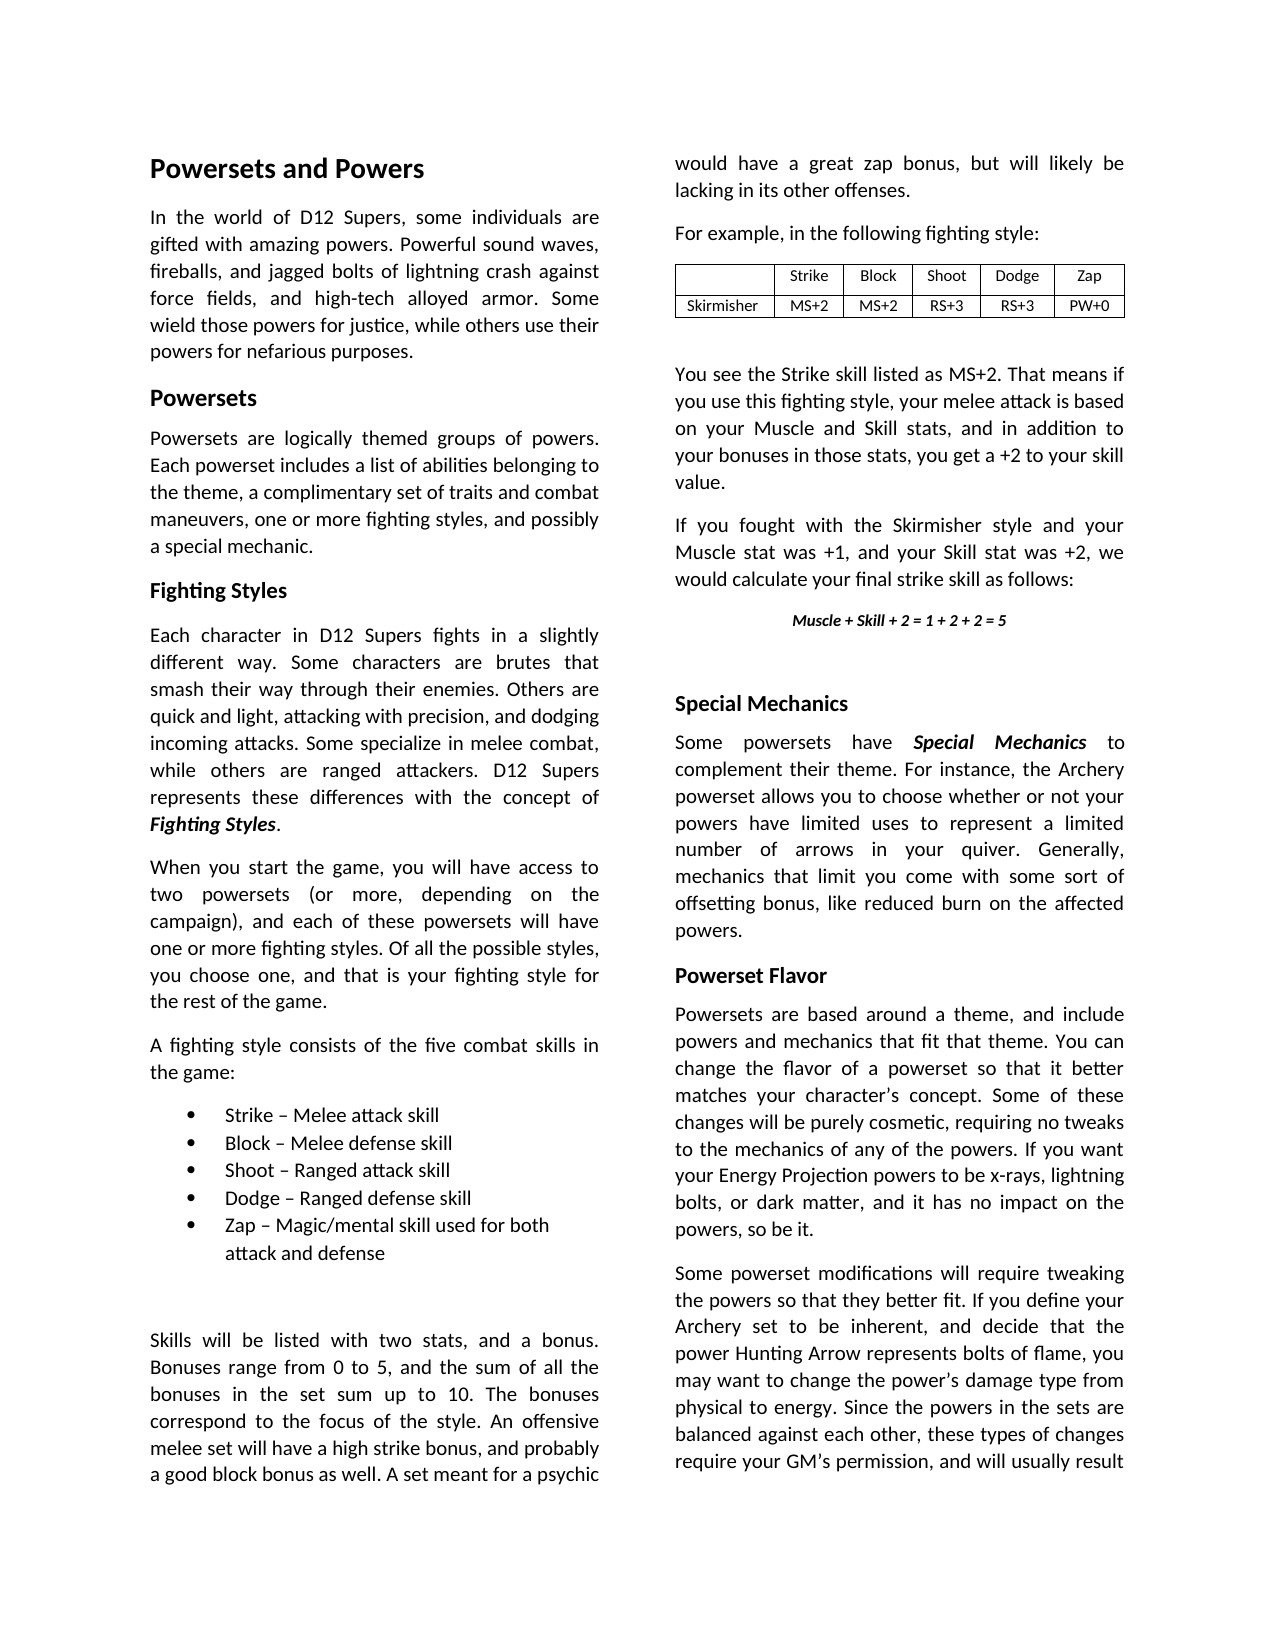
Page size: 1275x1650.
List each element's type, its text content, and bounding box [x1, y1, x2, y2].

table_cell RS+3 [981, 296, 1054, 317]
list Dodge – Ranged defense skill [187, 1185, 600, 1210]
text Some powersets have Special Mechanics to complement their theme. For instance, the Archery powerset allows you to choose whether or not your powers have limited uses to represent a limited number of arrows in your quiver. Generally, mechanics that limit you come with some sort of offsetting bonus, like reduced burn on the affected powers. [675, 729, 1125, 943]
text Powerset Flavor [675, 961, 1125, 989]
text Muscle + Skill + 2 = 1 + 2 + 2 = 5 [675, 610, 1125, 630]
list Shoot – Ranged attack skill [187, 1157, 600, 1183]
text In the world of D12 Supers, some individuals are gifted with amazing powers. Powerful sound waves, fireballs, and jagged bolts of lightning crash against force fields, and high-tech alloyed armor. Some wield those powers for justice, while others use their powers for nefarious purposes. [150, 204, 600, 364]
table_header Block [844, 265, 912, 294]
text Powersets are logically themed groups of powers. Each powerset includes a list of abilities belonging to the theme, a complimentary set of traits and combat maneuvers, one or more fighting styles, and possibly a special mechanic. [150, 425, 600, 558]
table_header Strike [775, 265, 843, 294]
text Some powerset modifications will require tweaking the powers so that they better fit. If you define your Archery set to be inherent, and decide that the power Hunting Arrow represents bolts of flame, you may want to change the power’s damage type from physical to energy. Since the powers in the sets are balanced against each other, these types of changes require your GM’s permission, and will usually result [675, 1260, 1125, 1473]
text Special Mechanics [675, 689, 1125, 717]
table_header Shoot [913, 265, 980, 294]
table_header Zap [1055, 265, 1124, 294]
text For example, in the following fighting style: [675, 220, 1125, 246]
text When you start the game, you will have access to two powersets (or more, depending on the campaign), and each of these powersets will have one or more fighting styles. Of all the possible styles, you choose one, and that is your fighting style for the rest of the game. [150, 854, 600, 1014]
text If you fought with the Skirmisher style and your Muscle stat was +1, and your Skill stat was +2, we would calculate your final strike skill as follows: [675, 513, 1125, 592]
text You see the Strike skill listed as MS+2. That means if you use this fighting style, your melee attack is based on your Muscle and Skill stats, and in addition to your bonuses in those stats, you get a +2 to your skill value. [675, 362, 1125, 494]
list Zap – Magic/mental skill used for both attack and defense [187, 1212, 600, 1265]
table_header [676, 265, 774, 294]
table_header Dodge [981, 265, 1054, 294]
text A fighting style consists of the five combat skills in the game: [150, 1032, 600, 1084]
table_cell MS+2 [775, 296, 843, 317]
text Powersets [150, 382, 600, 413]
table_cell Skirmisher [676, 296, 774, 317]
table_cell RS+3 [913, 296, 980, 317]
list Strike – Melee attack skill [187, 1103, 600, 1128]
text Powersets are based around a theme, and include powers and mechanics that fit that theme. You can change the flavor of a powerset so that it better matches your character’s concept. Some of these changes will be purely cosmetic, requiring no tweaks to the mechanics of any of the powers. If you want your Energy Projection powers to be x-rays, lightning bolts, or dark matter, and it has no impact on the powers, so be it. [675, 1001, 1125, 1242]
table_cell PW+0 [1055, 296, 1124, 317]
text Each character in D12 Supers fights in a slightly different way. Some characters are brutes that smash their way through their enemies. Others are quick and light, attacking with precision, and dodging incoming attacks. Some specialize in melee combat, while others are ranged attackers. D12 Supers represents these differences with the concept of Fighting Styles. [150, 623, 600, 836]
table_cell MS+2 [844, 296, 912, 317]
list Block – Melee defense skill [187, 1130, 600, 1156]
text would have a great zap bonus, but will likely be lacking in its other offenses. [675, 150, 1125, 202]
text Powersets and Powers [150, 150, 600, 186]
text Fighting Styles [150, 576, 600, 604]
text Skills will be listed with two stats, and a bonus. Bonuses range from 0 to 5, and the sum of all the bonuses in the set sum up to 10. The bonuses correspond to the focus of the style. An offensive melee set will have a high strike bonus, and probably a good block bonus as well. A set meant for a psychic [150, 1327, 600, 1487]
